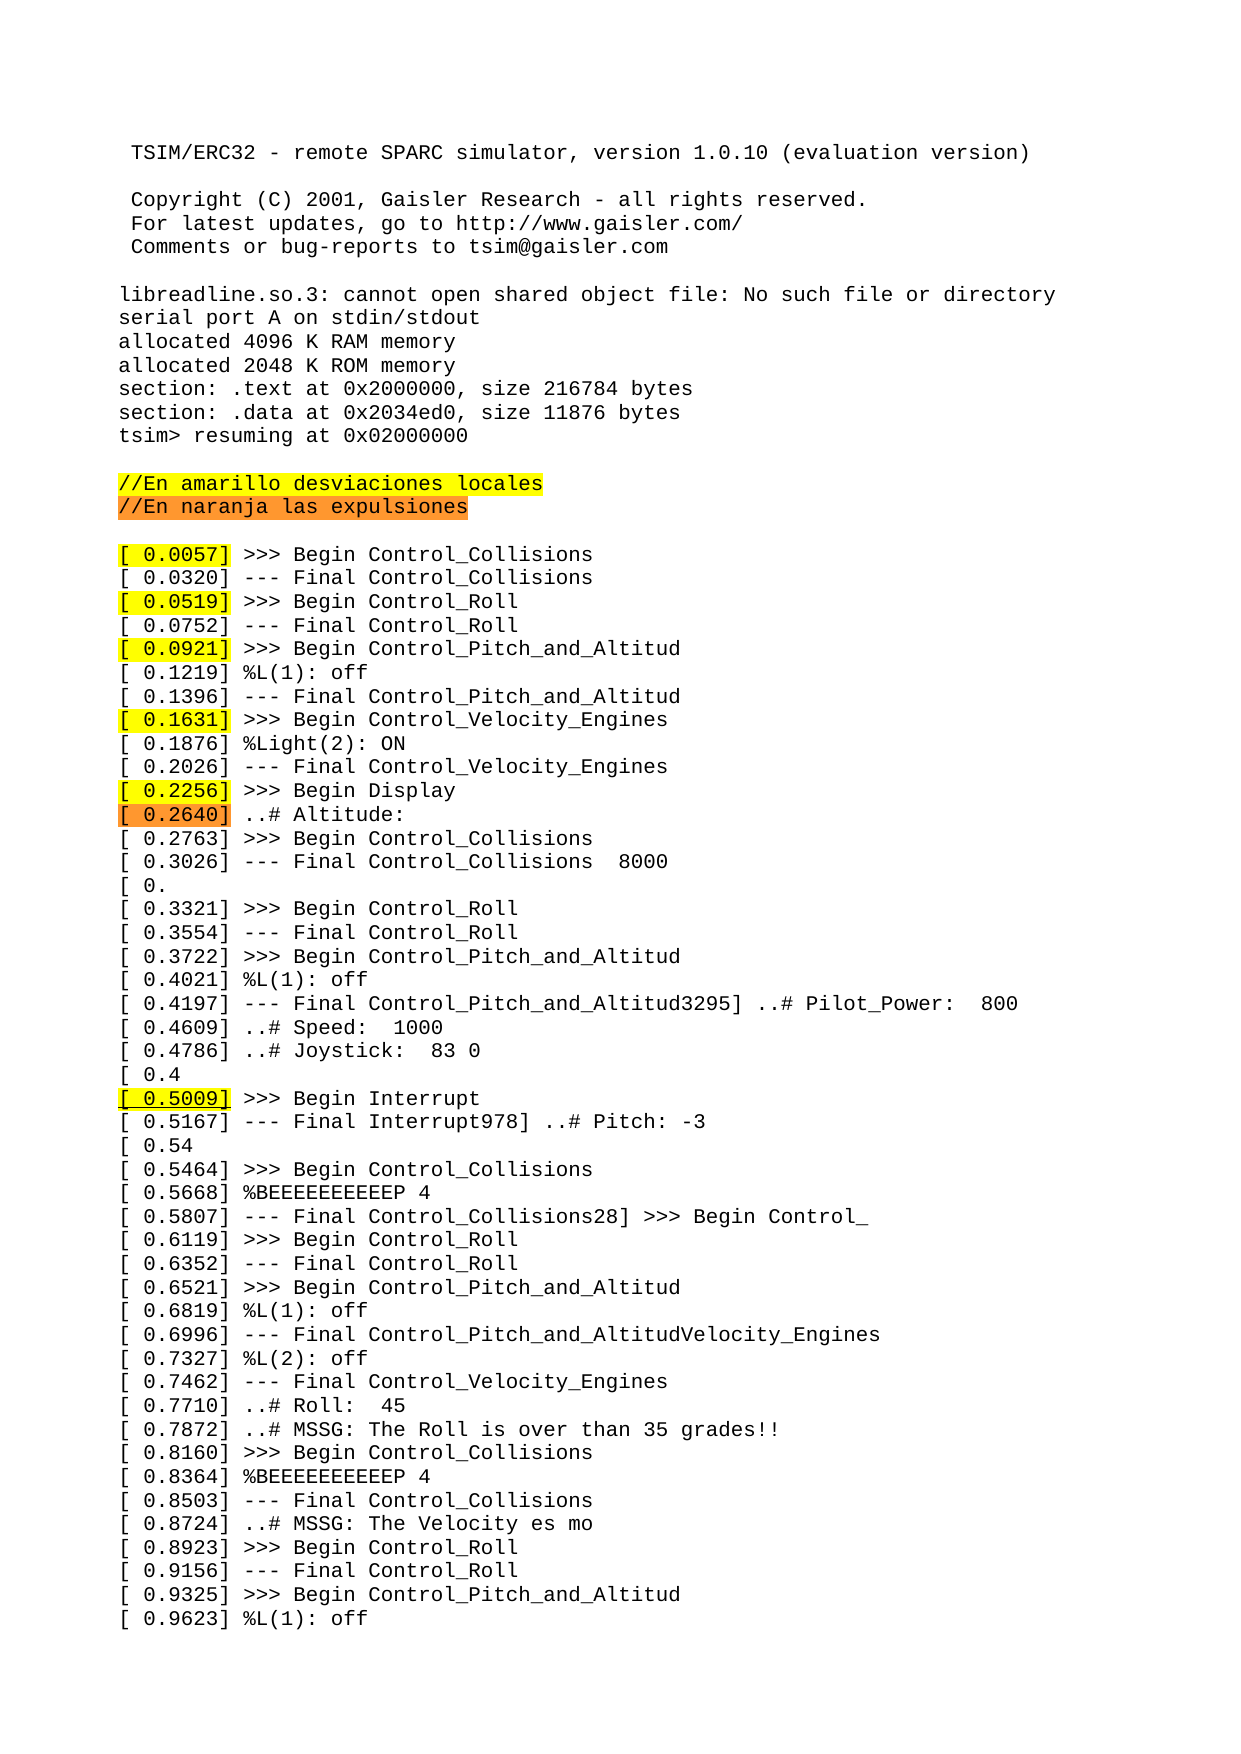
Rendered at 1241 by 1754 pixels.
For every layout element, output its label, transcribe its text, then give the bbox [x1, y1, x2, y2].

text [ 0.0057] >>> Begin Control_Collisions [118, 544, 1122, 567]
text [ 0.7872] ..# MSSG: The Roll is over than 35 grades!! [118, 1419, 1122, 1442]
text [ 0.0320] --- Final Control_Collisions [118, 567, 1122, 591]
text [ 0.6119] >>> Begin Control_Roll [118, 1229, 1122, 1253]
text [ 0.6352] --- Final Control_Roll [118, 1253, 1122, 1277]
text section: .text at 0x2000000, size 216784 bytes [118, 378, 1122, 402]
text [ 0.2763] >>> Begin Control_Collisions [118, 827, 1122, 851]
text [ 0.8503] --- Final Control_Collisions [118, 1489, 1122, 1513]
text [ 0.5668] %BEEEEEEEEEEP 4 [118, 1182, 1122, 1206]
text [ 0.9623] %L(1): off [118, 1608, 1122, 1631]
text [ 0. [118, 875, 1122, 898]
text [ 0.8923] >>> Begin Control_Roll [118, 1537, 1122, 1561]
text [ 0.7327] %L(2): off [118, 1348, 1122, 1371]
text [ 0.4786] ..# Joystick: 83 0 [118, 1040, 1122, 1064]
text [ 0.9156] --- Final Control_Roll [118, 1561, 1122, 1584]
text [ 0.2256] >>> Begin Display [118, 780, 1122, 804]
text allocated 2048 K ROM memory [118, 354, 1122, 378]
text [ 0.8724] ..# MSSG: The Velocity es mo [118, 1513, 1122, 1537]
text //En amarillo desviaciones locales [118, 473, 1122, 496]
text [ 0.2640] ..# Altitude: [118, 804, 1122, 827]
text [ 0.8364] %BEEEEEEEEEEP 4 [118, 1466, 1122, 1489]
text [ 0.4021] %L(1): off [118, 969, 1122, 993]
text [ 0.5009] >>> Begin Interrupt [118, 1088, 1122, 1111]
text [ 0.7462] --- Final Control_Velocity_Engines [118, 1371, 1122, 1395]
text serial port A on stdin/stdout [118, 307, 1122, 331]
text [ 0.1631] >>> Begin Control_Velocity_Engines [118, 709, 1122, 733]
text [ 0.5167] --- Final Interrupt978] ..# Pitch: -3 [118, 1111, 1122, 1135]
text //En naranja las expulsiones [118, 496, 1122, 520]
text For latest updates, go to http://www.gaisler.com/ [118, 213, 1122, 236]
text [ 0.3321] >>> Begin Control_Roll [118, 898, 1122, 922]
text [ 0.9325] >>> Begin Control_Pitch_and_Altitud [118, 1584, 1122, 1608]
text libreadline.so.3: cannot open shared object file: No such file or directory [118, 284, 1122, 307]
text [ 0.4609] ..# Speed: 1000 [118, 1017, 1122, 1040]
text [ 0.1876] %Light(2): ON [118, 733, 1122, 757]
text [ 0.6521] >>> Begin Control_Pitch_and_Altitud [118, 1277, 1122, 1300]
text [ 0.5464] >>> Begin Control_Collisions [118, 1158, 1122, 1182]
text [ 0.54 [118, 1135, 1122, 1158]
text [ 0.1396] --- Final Control_Pitch_and_Altitud [118, 686, 1122, 709]
text allocated 4096 K RAM memory [118, 331, 1122, 354]
text Copyright (C) 2001, Gaisler Research - all rights reserved. [118, 189, 1122, 213]
text [ 0.6996] --- Final Control_Pitch_and_AltitudVelocity_Engines [118, 1324, 1122, 1348]
text [ 0.3722] >>> Begin Control_Pitch_and_Altitud [118, 946, 1122, 969]
text [ 0.1219] %L(1): off [118, 662, 1122, 686]
text [ 0.6819] %L(1): off [118, 1300, 1122, 1324]
text [ 0.0921] >>> Begin Control_Pitch_and_Altitud [118, 638, 1122, 662]
text [ 0.0752] --- Final Control_Roll [118, 615, 1122, 638]
text [ 0.4197] --- Final Control_Pitch_and_Altitud3295] ..# Pilot_Power: 800 [118, 993, 1122, 1017]
text section: .data at 0x2034ed0, size 11876 bytes [118, 402, 1122, 426]
text [ 0.2026] --- Final Control_Velocity_Engines [118, 757, 1122, 780]
text [ 0.4 [118, 1064, 1122, 1088]
text [ 0.3026] --- Final Control_Collisions 8000 [118, 851, 1122, 875]
text [ 0.7710] ..# Roll: 45 [118, 1395, 1122, 1419]
text [ 0.8160] >>> Begin Control_Collisions [118, 1442, 1122, 1466]
text tsim> resuming at 0x02000000 [118, 426, 1122, 449]
text Comments or bug-reports to tsim@gaisler.com [118, 236, 1122, 260]
text [ 0.3554] --- Final Control_Roll [118, 922, 1122, 946]
text [ 0.5807] --- Final Control_Collisions28] >>> Begin Control_ [118, 1206, 1122, 1229]
text TSIM/ERC32 - remote SPARC simulator, version 1.0.10 (evaluation version) [118, 142, 1122, 165]
text [ 0.0519] >>> Begin Control_Roll [118, 591, 1122, 615]
